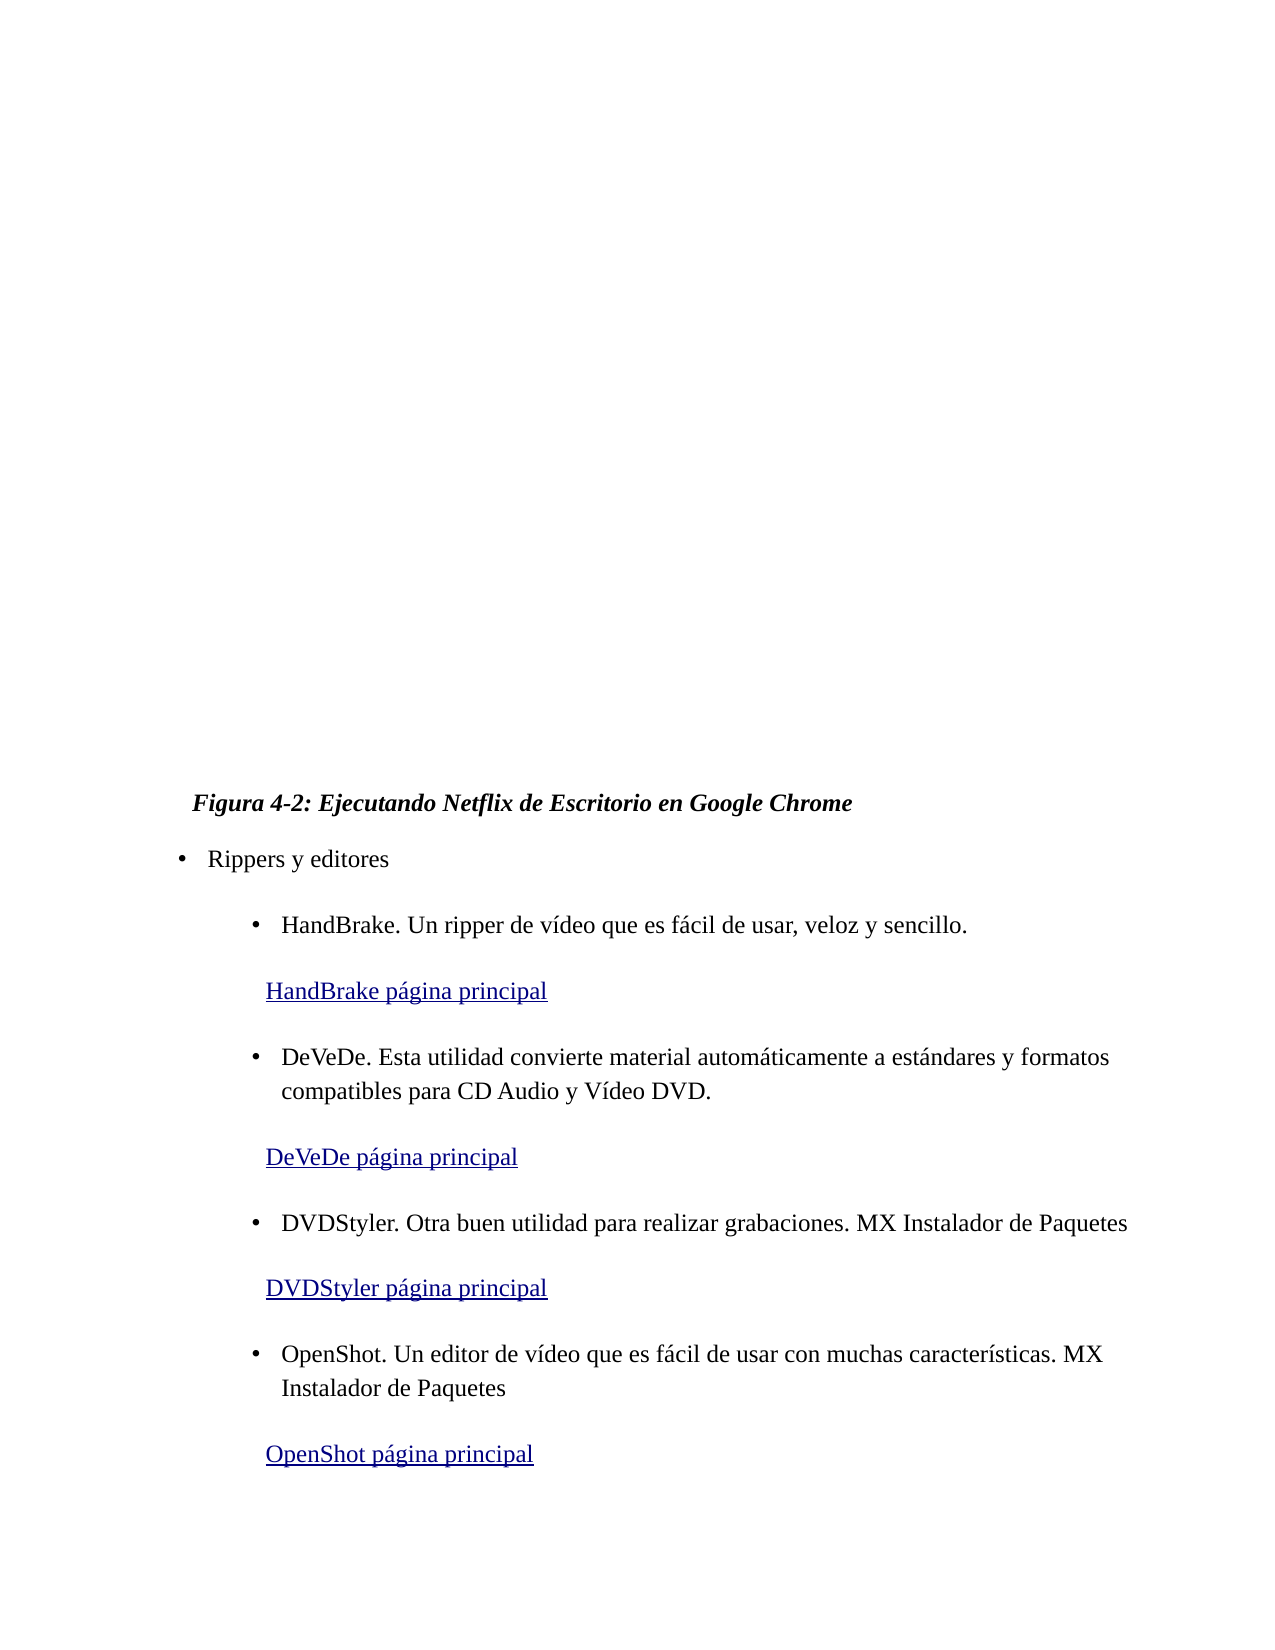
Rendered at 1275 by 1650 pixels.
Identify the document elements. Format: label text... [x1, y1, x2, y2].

list DeVeDe página principal [236, 1142, 1157, 1171]
list HandBrake. Un ripper de vídeo que es fácil de usar, veloz y sencillo. [252, 910, 1141, 939]
list DVDStyler. Otra buen utilidad para realizar grabaciones. MX Instalador de Paquetes [252, 1208, 1141, 1236]
list Rippers y editores [178, 844, 1141, 873]
list OpenShot página principal [236, 1439, 1157, 1468]
list Figura 4-2: Ejecutando Netflix de Escritorio en Google Chrome [162, 788, 1157, 816]
list OpenShot. Un editor de vídeo que es fácil de usar con muchas características. MX Instalador de Paquetes [252, 1339, 1141, 1402]
list DVDStyler página principal [236, 1273, 1157, 1302]
list HandBrake página principal [236, 976, 1157, 1005]
list DeVeDe. Esta utilidad convierte material automáticamente a estándares y formatos compatibles para CD Audio y Vídeo DVD. [252, 1042, 1141, 1105]
